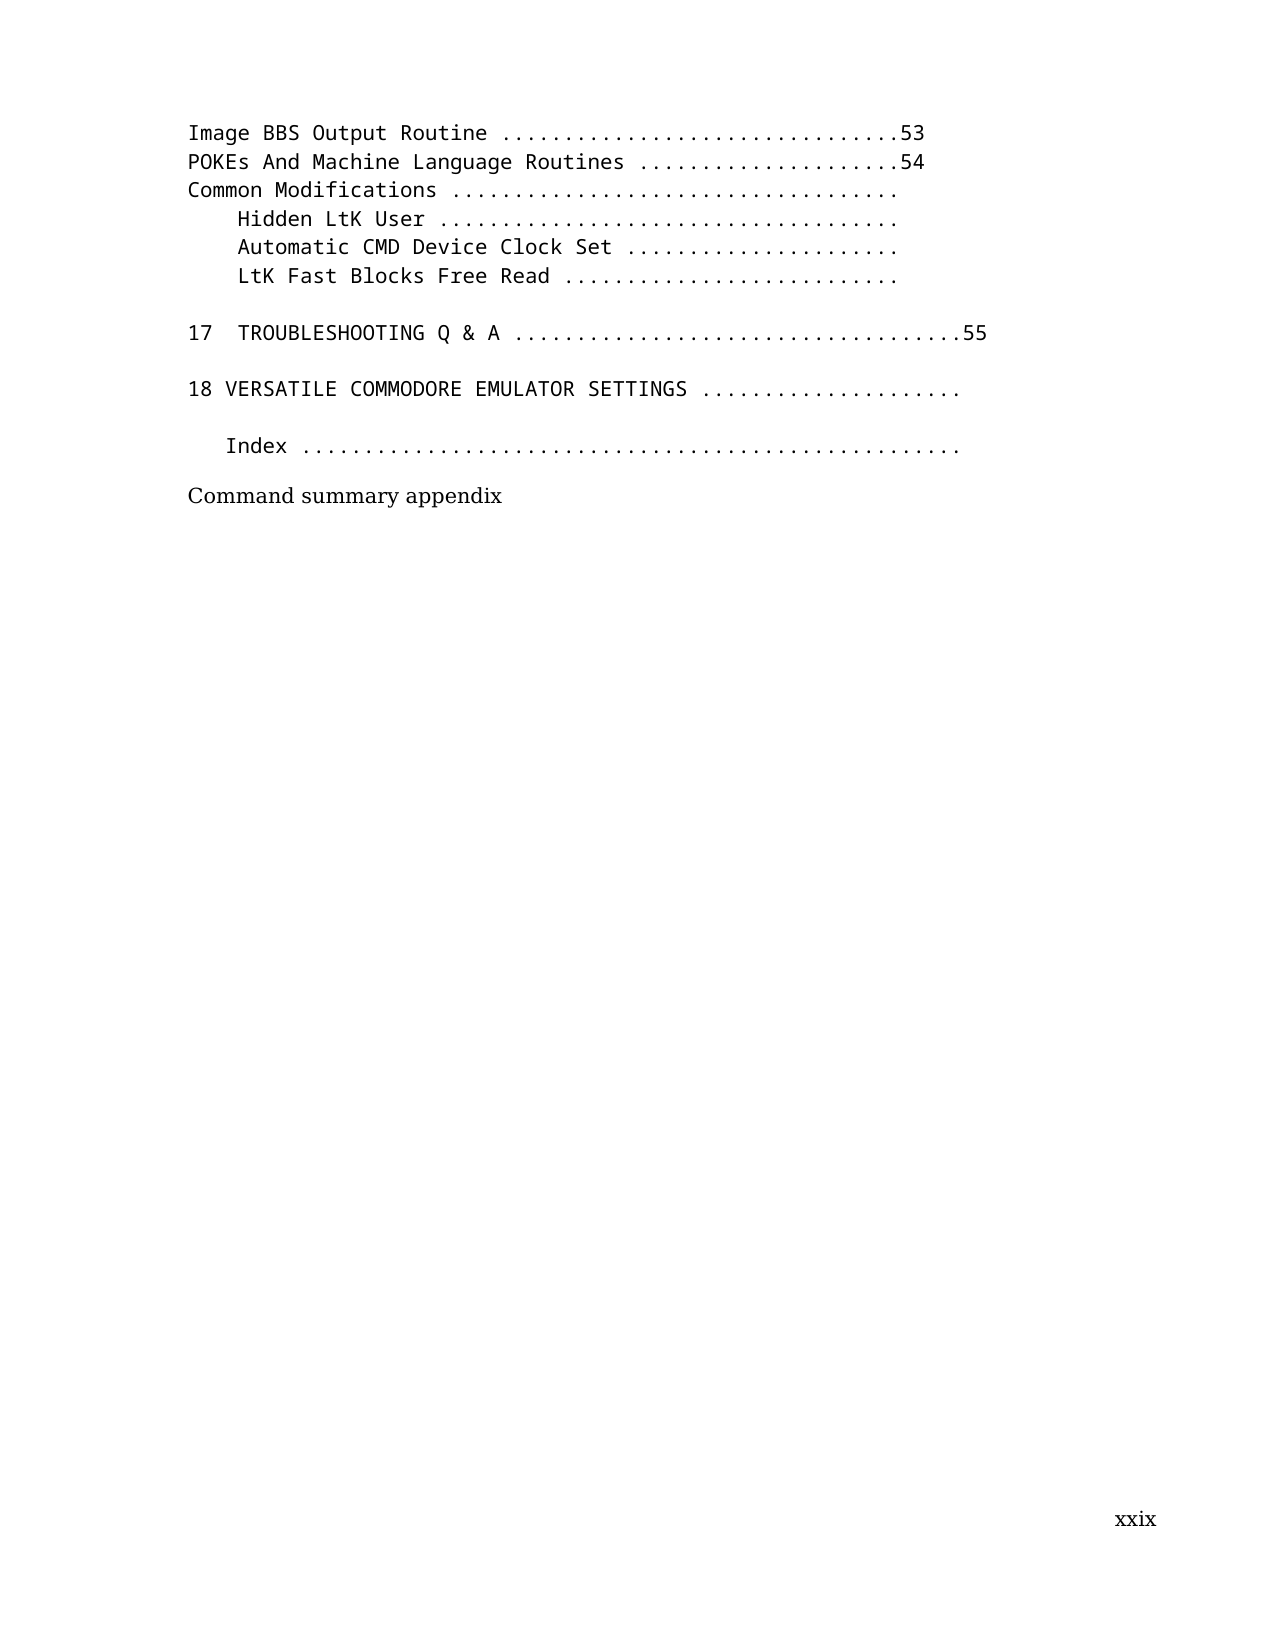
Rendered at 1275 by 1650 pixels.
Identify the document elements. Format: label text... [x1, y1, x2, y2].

subtitle Command summary appendix [502, 484, 1156, 508]
subtitle Index ..................................................... [962, 431, 1156, 460]
text Hidden LtK User ..................................... [900, 204, 1156, 232]
subtitle 17 TROUBLESHOOTING Q & A ....................................55 [987, 318, 1156, 346]
subtitle 18 VERSATILE COMMODORE EMULATOR SETTINGS ..................... [187, 374, 1156, 403]
text POKEs And Machine Language Routines .....................54 [925, 147, 1156, 175]
text LtK Fast Blocks Free Read ........................... [900, 261, 1156, 289]
text Image BBS Output Routine ................................53 [187, 118, 1156, 147]
text Common Modifications .................................... [900, 175, 1156, 204]
text Automatic CMD Device Clock Set ...................... [900, 232, 1156, 261]
